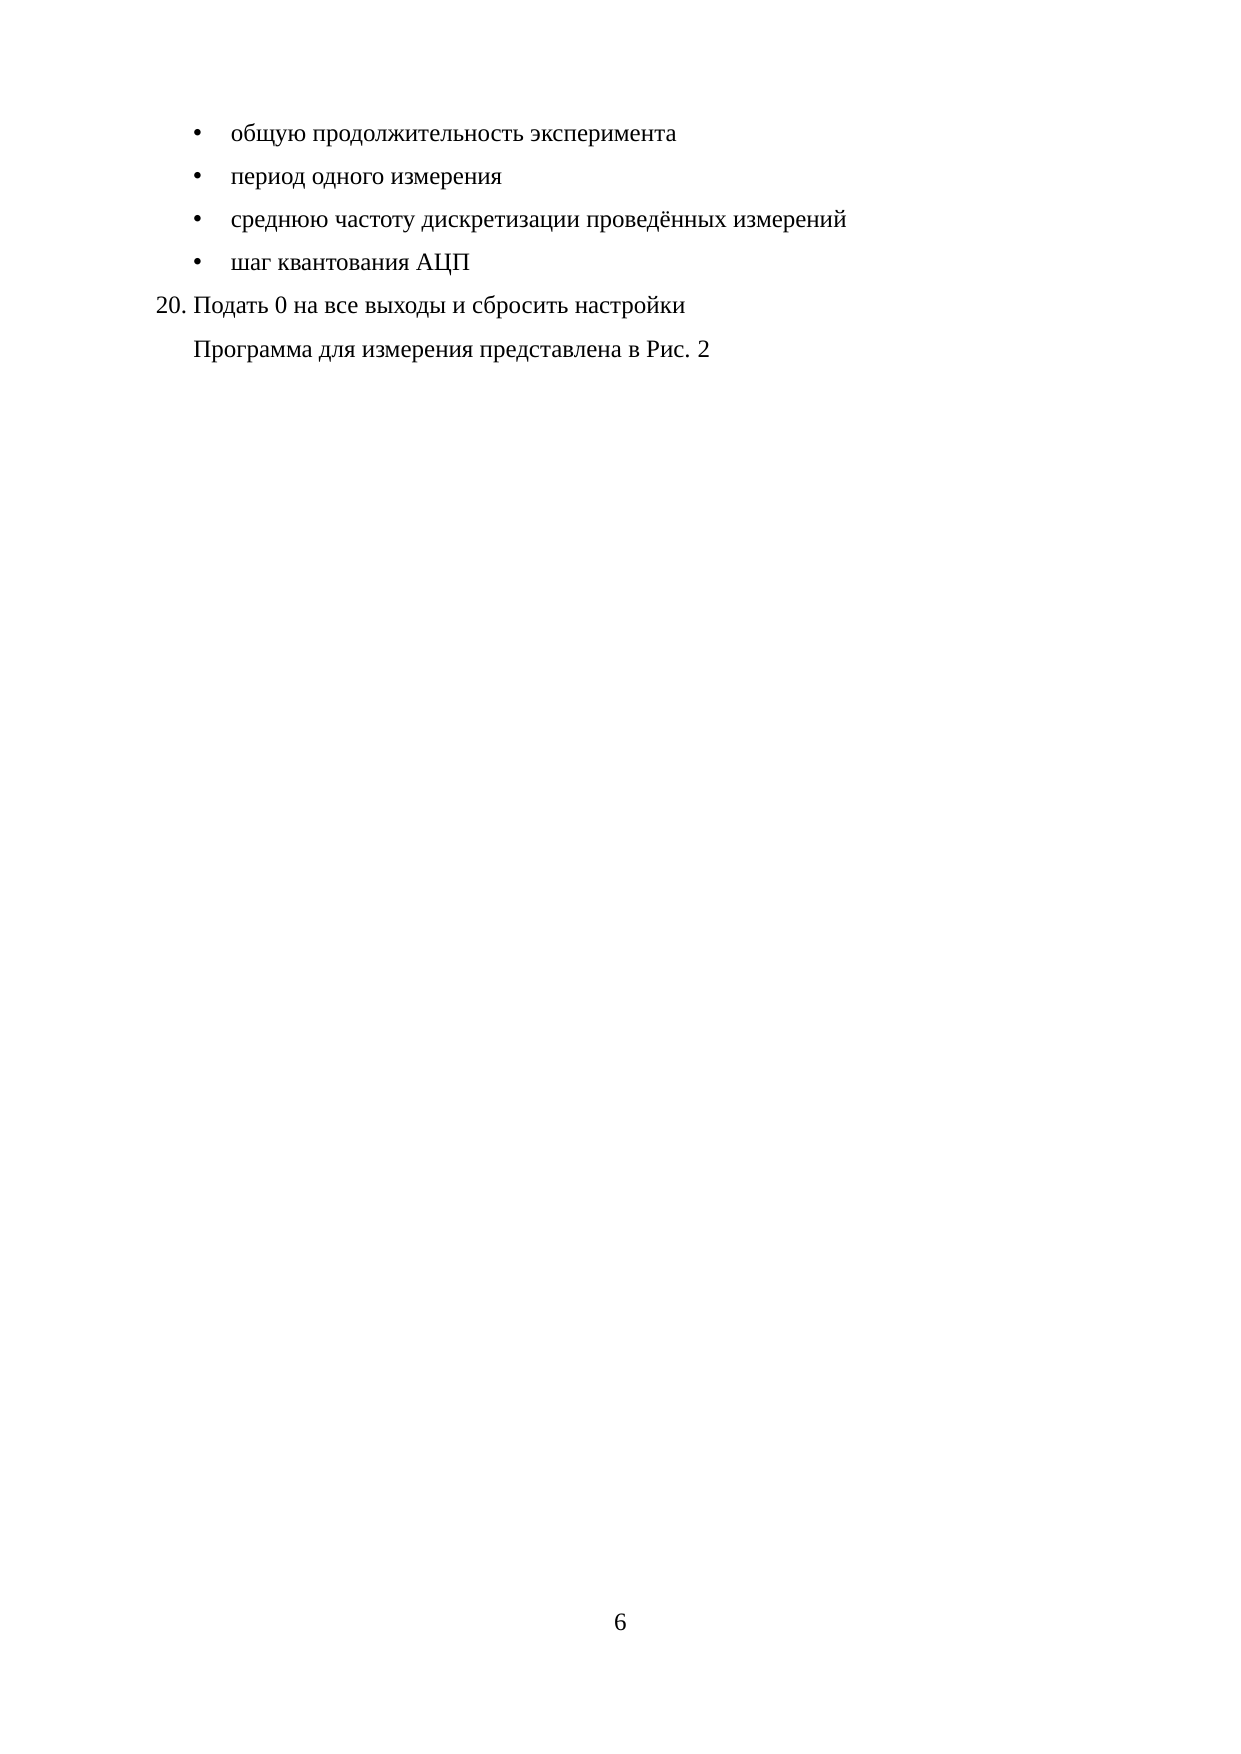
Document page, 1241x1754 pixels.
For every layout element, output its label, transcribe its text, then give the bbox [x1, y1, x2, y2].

list среднюю частоту дискретизации проведённых измерений [193, 204, 1122, 233]
list шаг квантования АЦП [193, 247, 1122, 276]
list общую продолжительность эксперимента [193, 118, 1122, 147]
list Подать 0 на все выходы и сбросить настройки [156, 291, 1122, 319]
list Программа для измерения представлена в Рис. 2 [156, 334, 1122, 362]
list период одного измерения [193, 161, 1122, 190]
